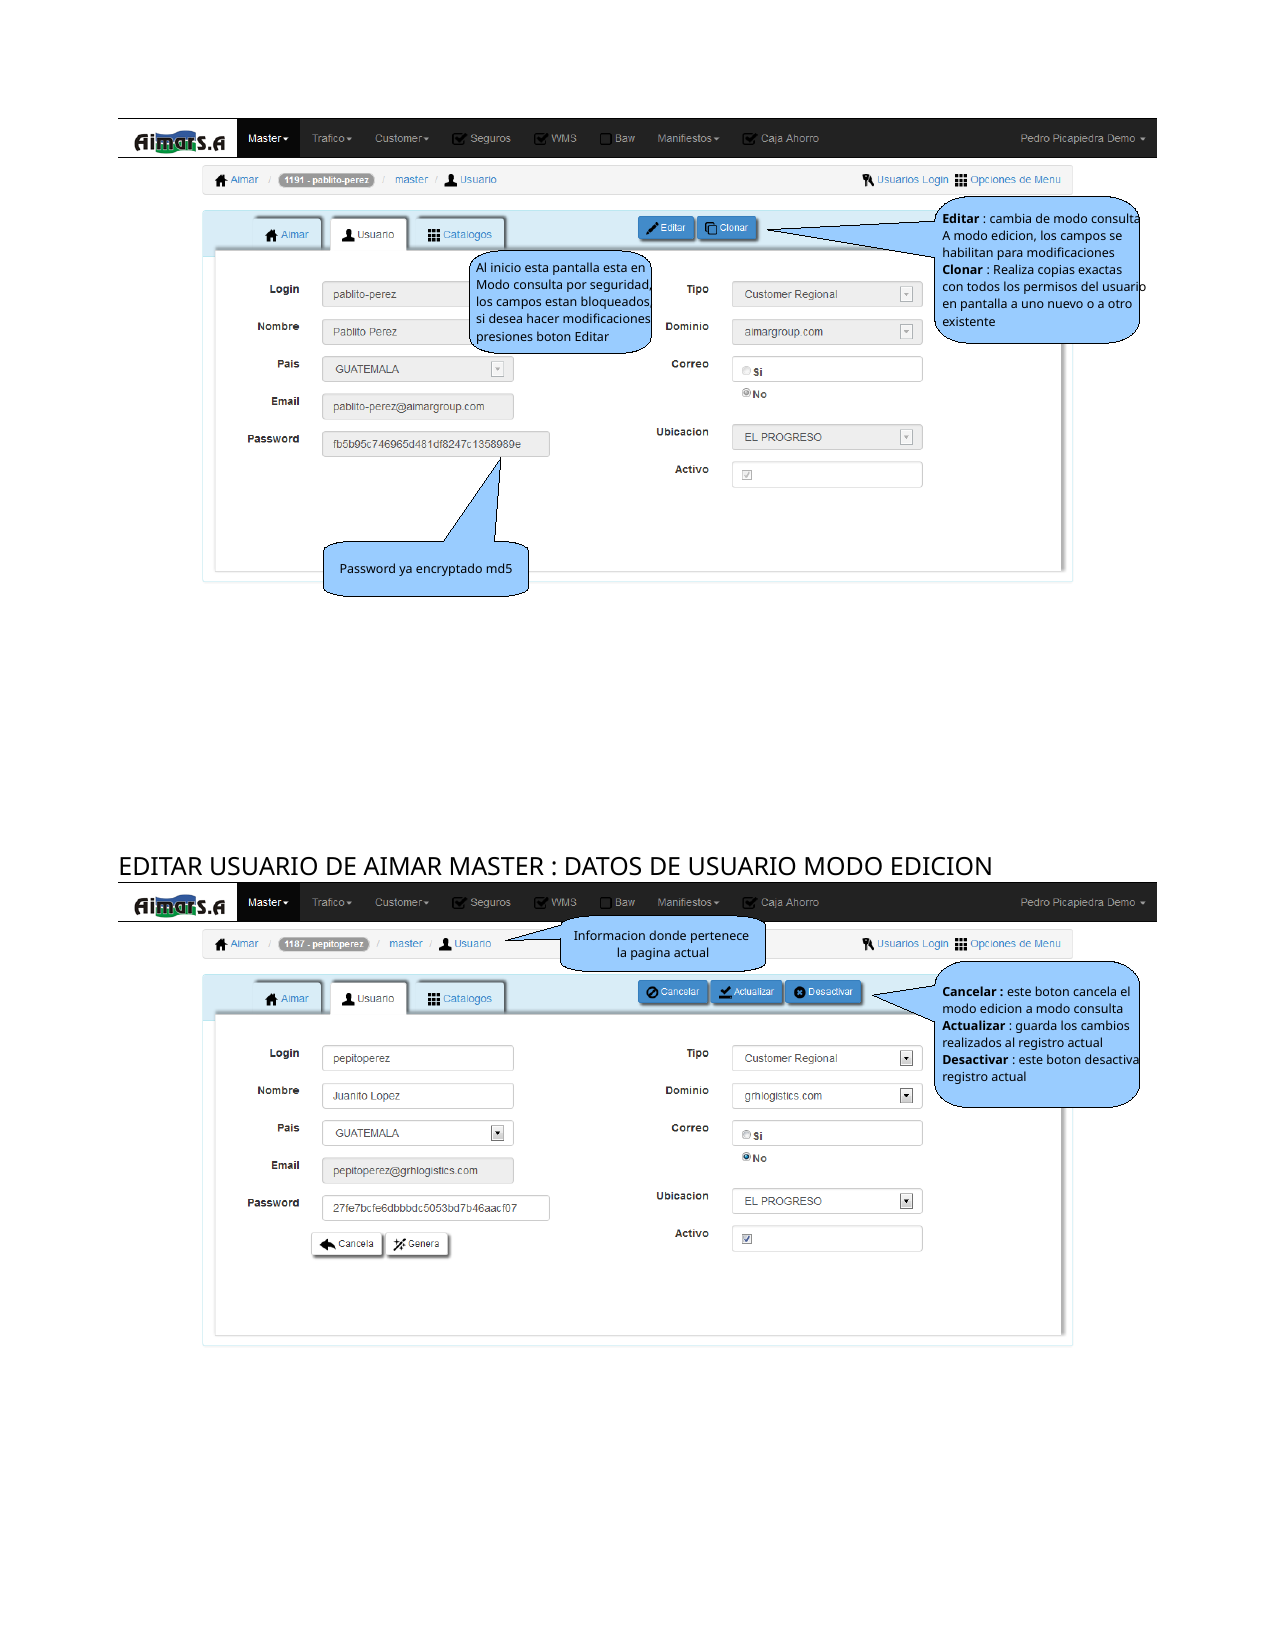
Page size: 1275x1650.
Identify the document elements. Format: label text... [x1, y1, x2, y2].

text EDITAR USUARIO DE AIMAR MASTER : DATOS DE USUARIO MODO EDICION [118, 848, 1157, 882]
picture [118, 118, 1157, 705]
picture [118, 882, 1157, 1469]
